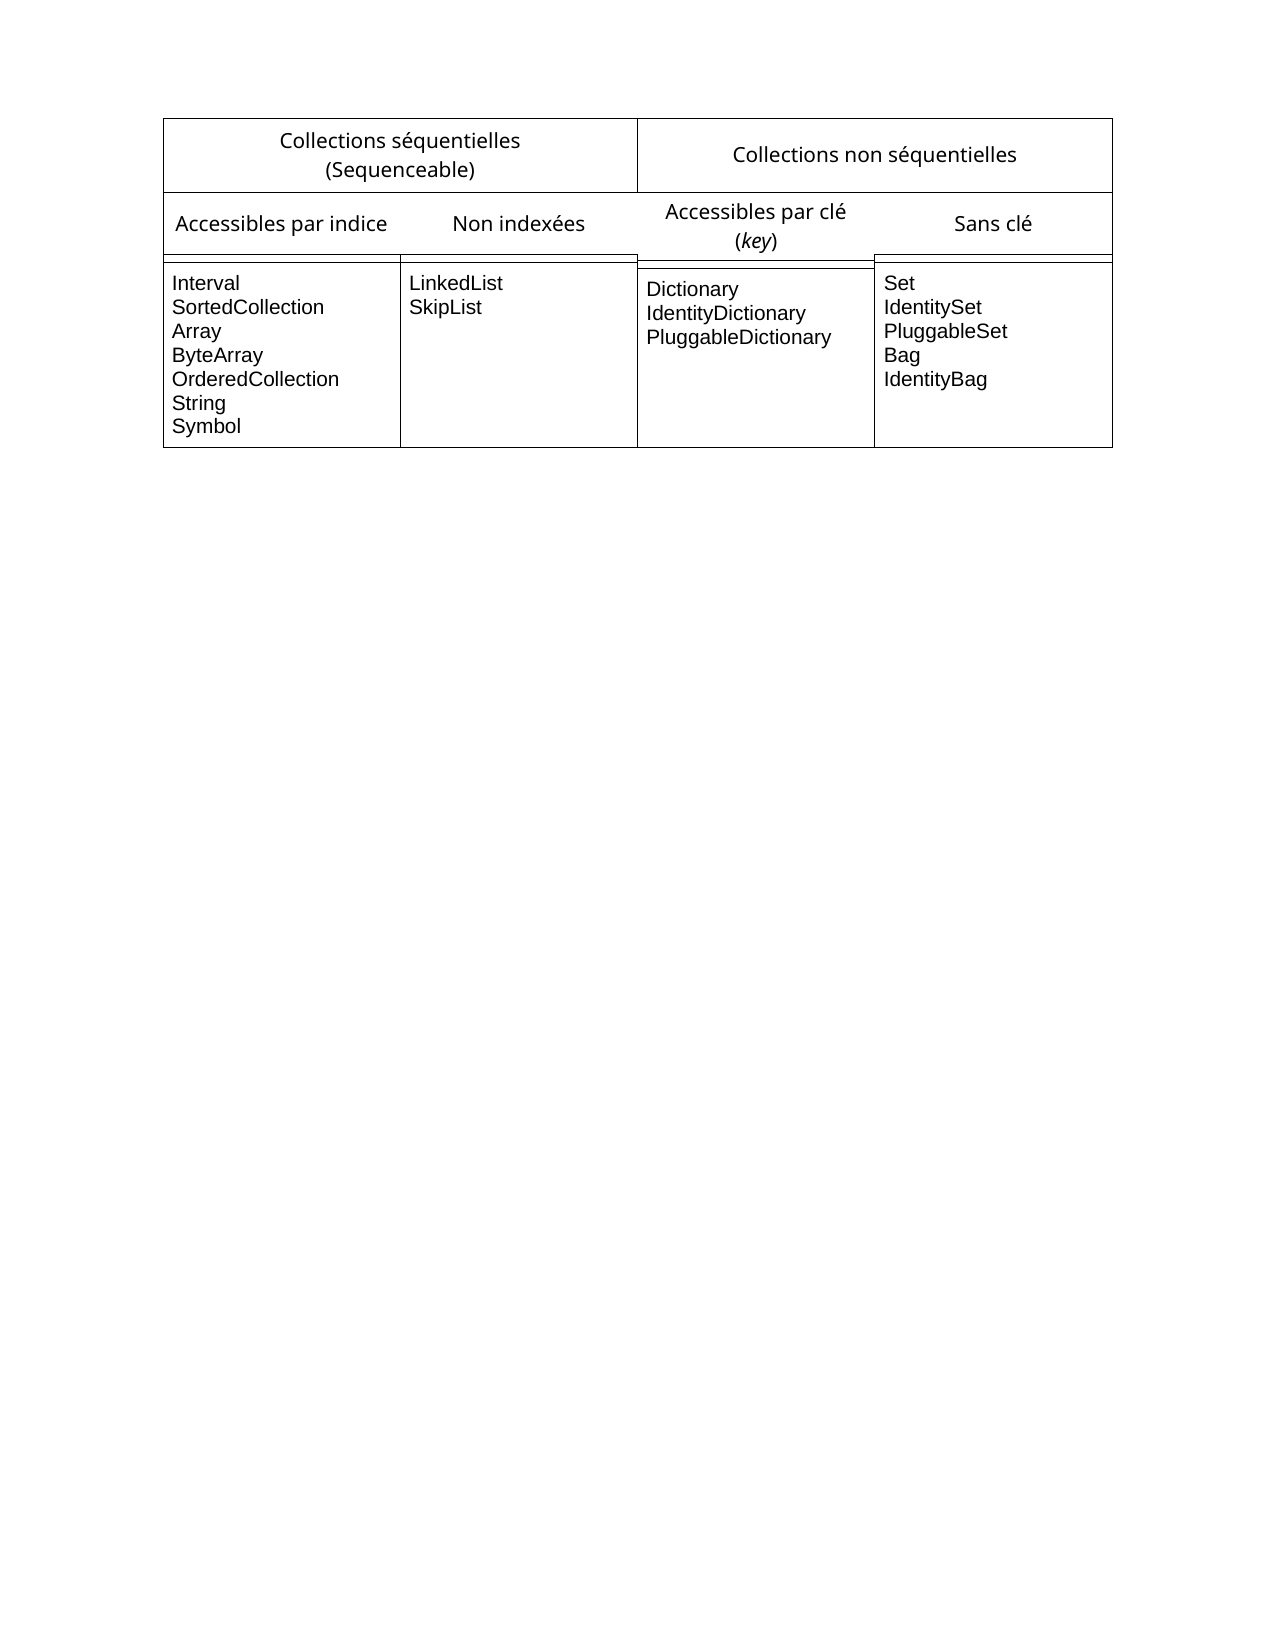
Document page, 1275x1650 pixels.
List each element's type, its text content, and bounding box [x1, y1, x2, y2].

table_header Sans clé [875, 193, 1112, 254]
table_cell [401, 255, 637, 262]
table_header Non indexées [400, 193, 637, 254]
table_header Collections séquentielles (Sequenceable) [164, 119, 637, 192]
table_cell Set IdentitySet PluggableSet Bag IdentityBag [875, 263, 1112, 447]
table_cell Dictionary IdentityDictionary PluggableDictionary [638, 269, 874, 447]
table_header Accessibles par clé (key) [637, 193, 874, 260]
table_cell LinkedList SkipList [401, 263, 637, 447]
table_cell [875, 255, 1112, 262]
table_cell Interval SortedCollection Array ByteArray OrderedCollection String Symbol [164, 263, 400, 447]
table_cell [164, 255, 400, 262]
table_header Collections non séquentielles [638, 119, 1112, 192]
table_cell [638, 261, 874, 267]
table_header Accessibles par indice [164, 193, 400, 254]
